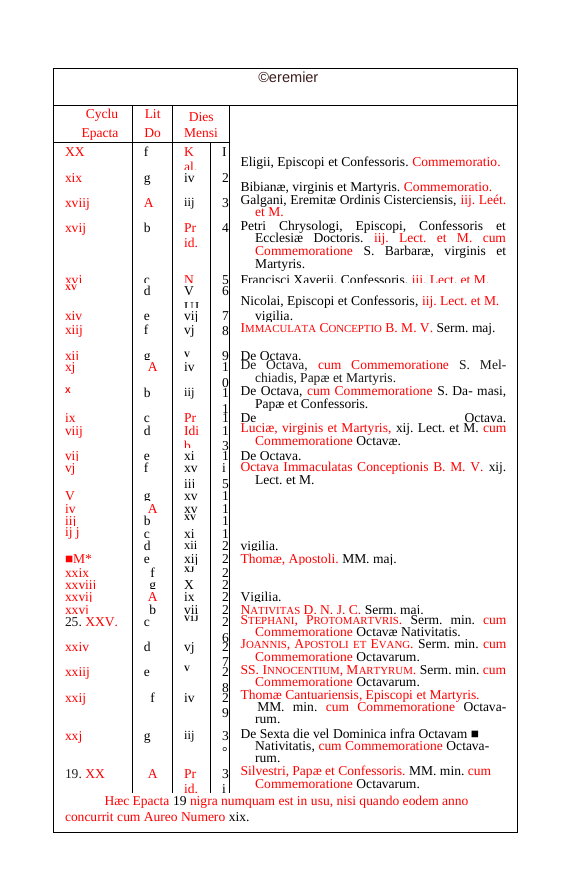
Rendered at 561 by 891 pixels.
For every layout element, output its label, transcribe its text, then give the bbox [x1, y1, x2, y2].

table_cell Octava Immaculatas Conceptionis B. M. V. xij. Lect. et M. [230, 460, 517, 487]
table_cell 18 [211, 513, 229, 526]
table_cell 3° [211, 728, 229, 766]
table_cell 25 [211, 601, 229, 614]
table_cell Mensis. [173, 124, 229, 142]
table_cell 9 [211, 348, 229, 359]
table_cell 25. XXV. [54, 614, 132, 638]
table_cell d [133, 422, 172, 448]
table_cell xvij [173, 487, 210, 501]
table_cell xxviij [54, 576, 132, 589]
table_cell [230, 526, 517, 538]
table_cell Non. [173, 271, 210, 283]
table_cell iv [173, 359, 210, 385]
table_cell De Octava, cum Commemoratione S. Mel- chiadis, Papæ et Martyris. [230, 359, 517, 385]
table_cell vj [173, 639, 210, 664]
table_cell Thomæ Cantuariensis, Episcopi et Martyris. MM. min. cum Commemoratione Octava­rum. [230, 690, 517, 728]
table_cell Prid. [173, 410, 210, 422]
table_cell xvj [54, 271, 132, 283]
table_cell SS. Innocentium, Martyrum. Serm. min. cum Commemoratione Octavarum. [230, 664, 517, 689]
table_cell 24 [211, 589, 229, 601]
table_cell iv [54, 501, 132, 512]
table_cell b [133, 385, 172, 410]
table_cell i5 [211, 460, 229, 487]
table_cell xiij [173, 538, 210, 551]
table_cell 16 [211, 487, 229, 501]
table_cell X [173, 576, 210, 589]
table_cell xviij [54, 194, 132, 219]
table_cell iij [173, 194, 210, 219]
table_cell ix [54, 410, 132, 422]
table_cell [230, 124, 517, 142]
table_cell g [133, 348, 172, 359]
table_cell A [133, 194, 172, 219]
table_cell e [133, 448, 172, 460]
table_cell XX [54, 143, 132, 169]
table_cell Nicolai, Episcopi et Confessoris, iij. Lect. et M. [230, 283, 517, 308]
table_cell 19 [211, 526, 229, 538]
table_cell 28 [211, 664, 229, 689]
table_cell xxvj [54, 601, 132, 614]
table_cell [230, 106, 517, 124]
table_cell xij [54, 348, 132, 359]
table_cell c [133, 410, 172, 422]
table_cell A [133, 501, 172, 512]
table_cell De Octava. [230, 448, 517, 460]
table_cell [230, 565, 517, 576]
table_cell X [54, 385, 132, 410]
table_cell Litt. [133, 106, 172, 124]
table_cell xxix [54, 565, 132, 576]
table_cell V [54, 487, 132, 501]
table_cell xiv [54, 308, 132, 322]
table_cell A [133, 766, 172, 793]
table_cell xij- [173, 551, 210, 564]
table_cell Francisci Xaverii, Confessoris, iij. Lect. et M. [230, 271, 517, 283]
table_cell xviij [173, 460, 210, 487]
table_cell 11 [211, 385, 229, 410]
table_cell De Octava. * [230, 410, 517, 422]
table_cell Dies [173, 106, 229, 124]
table_cell 6 [211, 283, 229, 308]
table_cell viij [173, 601, 210, 614]
table_cell xxij [54, 690, 132, 728]
table_cell iij [173, 385, 210, 410]
table_cell e [133, 308, 172, 322]
table_cell 4 [211, 219, 229, 271]
table_cell 13 [211, 422, 229, 448]
table_cell 3i [211, 766, 229, 793]
table_cell c [133, 526, 172, 538]
table_cell d [133, 639, 172, 664]
table_cell viij [54, 422, 132, 448]
table_cell c [133, 271, 172, 283]
table_cell vigilia. [230, 538, 517, 551]
table_cell xj [54, 359, 132, 385]
table_cell Nativitas D. N. J. C. Serm. maj. [230, 601, 517, 614]
table_cell iv [173, 690, 210, 728]
table_cell [230, 501, 517, 512]
table_header [54, 69, 132, 105]
table_cell 10 [211, 359, 229, 385]
table_cell xvij [54, 219, 132, 271]
table_cell V1J [173, 614, 210, 638]
table_cell xix [173, 448, 210, 460]
table_cell vigilia. [230, 308, 517, 322]
table_cell XJ [173, 565, 210, 576]
table_cell ix [173, 589, 210, 601]
table_cell 3 [211, 194, 229, 219]
table_cell Petri Chrysologi, Episcopi, Confessoris et Ecclesiæ Doctoris. iij. Lect. et M. cum Commemoratione S. Barbaræ, virginis et Martyris. [230, 219, 517, 271]
table_cell 26 [211, 614, 229, 638]
table_cell xxvij [54, 589, 132, 601]
table_cell xiij [54, 322, 132, 348]
table_cell c [133, 614, 172, 638]
table_cell Idib. [173, 422, 210, 448]
table_cell vj [54, 460, 132, 487]
table_cell ij j [54, 526, 132, 551]
table_cell A [133, 589, 172, 601]
table_cell Prid. [173, 219, 210, 271]
table_cell e [133, 551, 172, 564]
table_cell b [133, 513, 172, 526]
table_cell concurrit cum Aureo Numero xix. [54, 809, 517, 832]
table_cell Immaculata Conceptio B. M. V. Serm. maj. [230, 322, 517, 348]
table_cell De Sexta die vel Dominica infra Octavam ■ Nativitatis, cum Commemoratione Octava­rum. [230, 728, 517, 766]
table_cell De Octava. [230, 348, 517, 359]
table_cell VUJ [173, 283, 210, 308]
table_header ©eremier xxix [132, 69, 517, 105]
table_cell Epactar. [54, 124, 132, 142]
table_cell f [133, 143, 172, 169]
table_cell 19. XX [54, 766, 132, 793]
table_cell f [133, 690, 172, 728]
table_cell Dom. [133, 124, 172, 142]
table_cell 17 [211, 501, 229, 512]
table_cell iij [173, 728, 210, 766]
table_cell 12 [211, 410, 225, 422]
table_cell Luciæ, virginis et Martyris, xij. Lect. et M. cum Commemoratione Octavæ. [230, 422, 517, 448]
table_cell 29 [211, 690, 229, 728]
table_cell f [133, 460, 172, 487]
table_cell Stephani, Protomartvris. Serm. min. cum Commemoratione Octavæ Nativitatis. [230, 614, 517, 638]
table_cell ■M* [54, 551, 132, 564]
table_cell xxiij [54, 664, 132, 689]
table_cell Eligii, Episcopi et Confessoris. Commemo­ratio. [230, 142, 517, 169]
table_cell f [133, 322, 172, 348]
table_cell xxj [54, 728, 132, 766]
table_cell Cyclus [54, 106, 132, 124]
table_cell xxiv [54, 639, 132, 664]
table_cell De Octava, cum Commemoratione S. Da- masi, Papæ et Confessoris. [230, 385, 517, 410]
table_cell Galgani, Eremitæ Ordinis Cisterciensis, iij. Leét. et M. [230, 194, 517, 219]
table_cell vij [173, 308, 210, 322]
table_cell 23 [211, 576, 229, 589]
table_cell V [173, 348, 210, 359]
table_cell Hæc Epacta 19 nigra numquam est in usu, nisi quando eodem anno [54, 793, 517, 809]
table_cell vij [54, 448, 132, 460]
table_cell XV [173, 513, 210, 526]
table_cell iij [54, 513, 132, 526]
table_cell 8 [211, 322, 229, 348]
table_cell [230, 487, 517, 501]
table_cell Vigilia. [230, 589, 517, 601]
table_cell iv [173, 169, 210, 194]
table_cell A [133, 359, 172, 385]
table_cell XV [54, 283, 132, 308]
table_cell Joannis, Apostoli et Evang. Serm. min. cum Commemoratione Octavarum. [230, 639, 517, 664]
table_cell b [133, 219, 172, 271]
table_cell g [133, 169, 172, 194]
table_cell xiv [173, 526, 210, 538]
table_cell vj [173, 322, 210, 348]
table_cell I [211, 143, 229, 169]
table_cell g [133, 576, 172, 589]
table_cell Thomæ, Apostoli. MM. maj. [230, 551, 517, 564]
table_cell d [133, 538, 172, 551]
table_cell 7 [211, 308, 229, 322]
table_cell xix [54, 169, 132, 194]
table_cell e [133, 664, 172, 689]
table_cell d [133, 283, 172, 308]
table_cell Silvestri, Papæ et Confessoris. MM. min. cum Commemoratione Octavarum. [230, 766, 517, 793]
table_cell Kal. [173, 143, 210, 169]
table_cell b [133, 601, 172, 614]
table_cell Bibianæ, virginis et Martyris. Commemo­ratio. [230, 169, 517, 194]
table_cell Prid. [173, 766, 210, 793]
table_cell 2 [211, 169, 229, 194]
table_cell 5 [211, 271, 229, 283]
table_cell 20 [211, 538, 229, 551]
table_cell f [133, 565, 172, 576]
table_cell [230, 576, 517, 589]
table_cell 14 [211, 448, 229, 460]
table_cell 21 [211, 551, 229, 564]
table_cell [230, 513, 517, 526]
table_cell 27 [211, 639, 229, 664]
table_cell 22 [211, 565, 229, 576]
table_cell xvj [173, 501, 210, 512]
table_cell g [133, 728, 172, 766]
table_cell g [133, 487, 172, 501]
table_cell V [173, 664, 210, 689]
